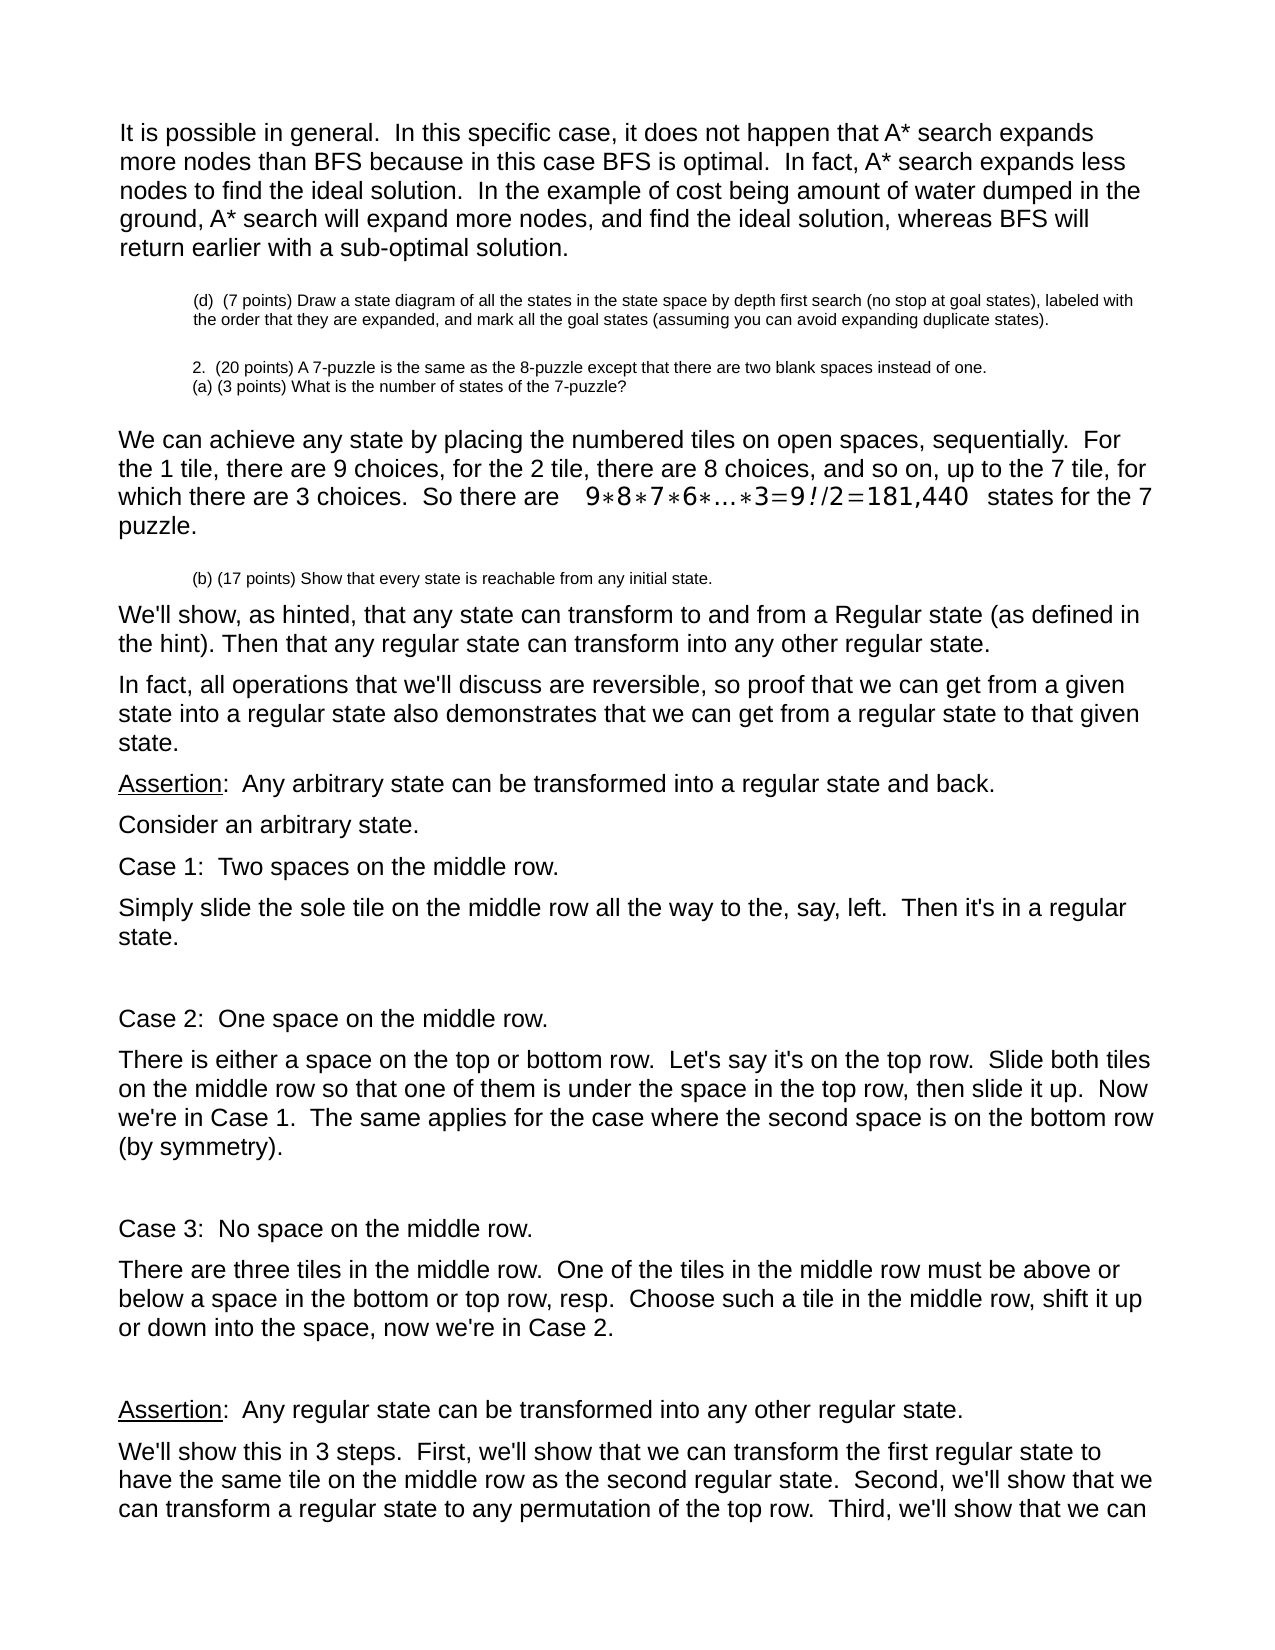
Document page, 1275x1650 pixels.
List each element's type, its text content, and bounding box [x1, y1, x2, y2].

text We'll show, as hinted, that any state can transform to and from a Regular state (as defined in the hint). Then that any regular state can transform into any other regular state. [118, 600, 1157, 658]
text Case 1: Two spaces on the middle row. [118, 852, 1157, 880]
list It is possible in general. In this specific case, it does not happen that A* search expands more nodes than BFS because in this case BFS is optimal. In fact, A* search expands less nodes to find the ideal solution. In the example of cost being amount of water dumped in the ground, A* search will expand more nodes, and find the ideal solution, whereas BFS will return earlier with a sub-optimal solution. [82, 118, 1157, 262]
text 2. (20 points) A 7-puzzle is the same as the 8-puzzle except that there are two blank spaces instead of one. [192, 358, 1157, 377]
text In fact, all operations that we'll discuss are reversible, so proof that we can get from a given state into a regular state also demonstrates that we can get from a regular state to that given state. [118, 670, 1157, 757]
text Case 3: No space on the middle row. [118, 1214, 1157, 1243]
text There is either a space on the top or bottom row. Let's say it's on the top row. Slide both tiles on the middle row so that one of them is under the space in the top row, then slide it up. Now we're in Case 1. The same applies for the case where the second space is on the bottom row (by symmetry). [118, 1045, 1157, 1160]
text Simply slide the sole tile on the middle row all the way to the, say, left. Then it's in a regular state. [118, 893, 1157, 950]
text (b) (17 points) Show that every state is reachable from any initial state. [192, 569, 1157, 588]
text Assertion: Any arbitrary state can be transformed into a regular state and back. [118, 769, 1157, 798]
text Case 2: One space on the middle row. [118, 1004, 1157, 1033]
text Consider an arbitrary state. [118, 810, 1157, 839]
text (a) (3 points) What is the number of states of the 7-puzzle? [192, 377, 1157, 396]
text Assertion: Any regular state can be transformed into any other regular state. [118, 1395, 1157, 1424]
list (d) (7 points) Draw a state diagram of all the states in the state space by depth first search (no stop at goal states), labeled with the order that they are expanded, and mark all the goal states (assuming you can avoid expanding duplicate states). [156, 291, 1157, 329]
text We'll show this in 3 steps. First, we'll show that we can transform the first regular state to have the same tile on the middle row as the second regular state. Second, we'll show that we can transform a regular state to any permutation of the top row. Third, we'll show that we can [118, 1437, 1157, 1523]
text There are three tiles in the middle row. One of the tiles in the middle row must be above or below a space in the bottom or top row, resp. Choose such a tile in the middle row, shift it up or down into the space, now we're in Case 2. [118, 1255, 1157, 1342]
text We can achieve any state by placing the numbered tiles on open spaces, sequentially. For the 1 tile, there are 9 choices, for the 2 tile, there are 8 choices, and so on, up to the 7 tile, for which there are 3 choices. So there are states for the 7 puzzle. [118, 425, 1157, 540]
